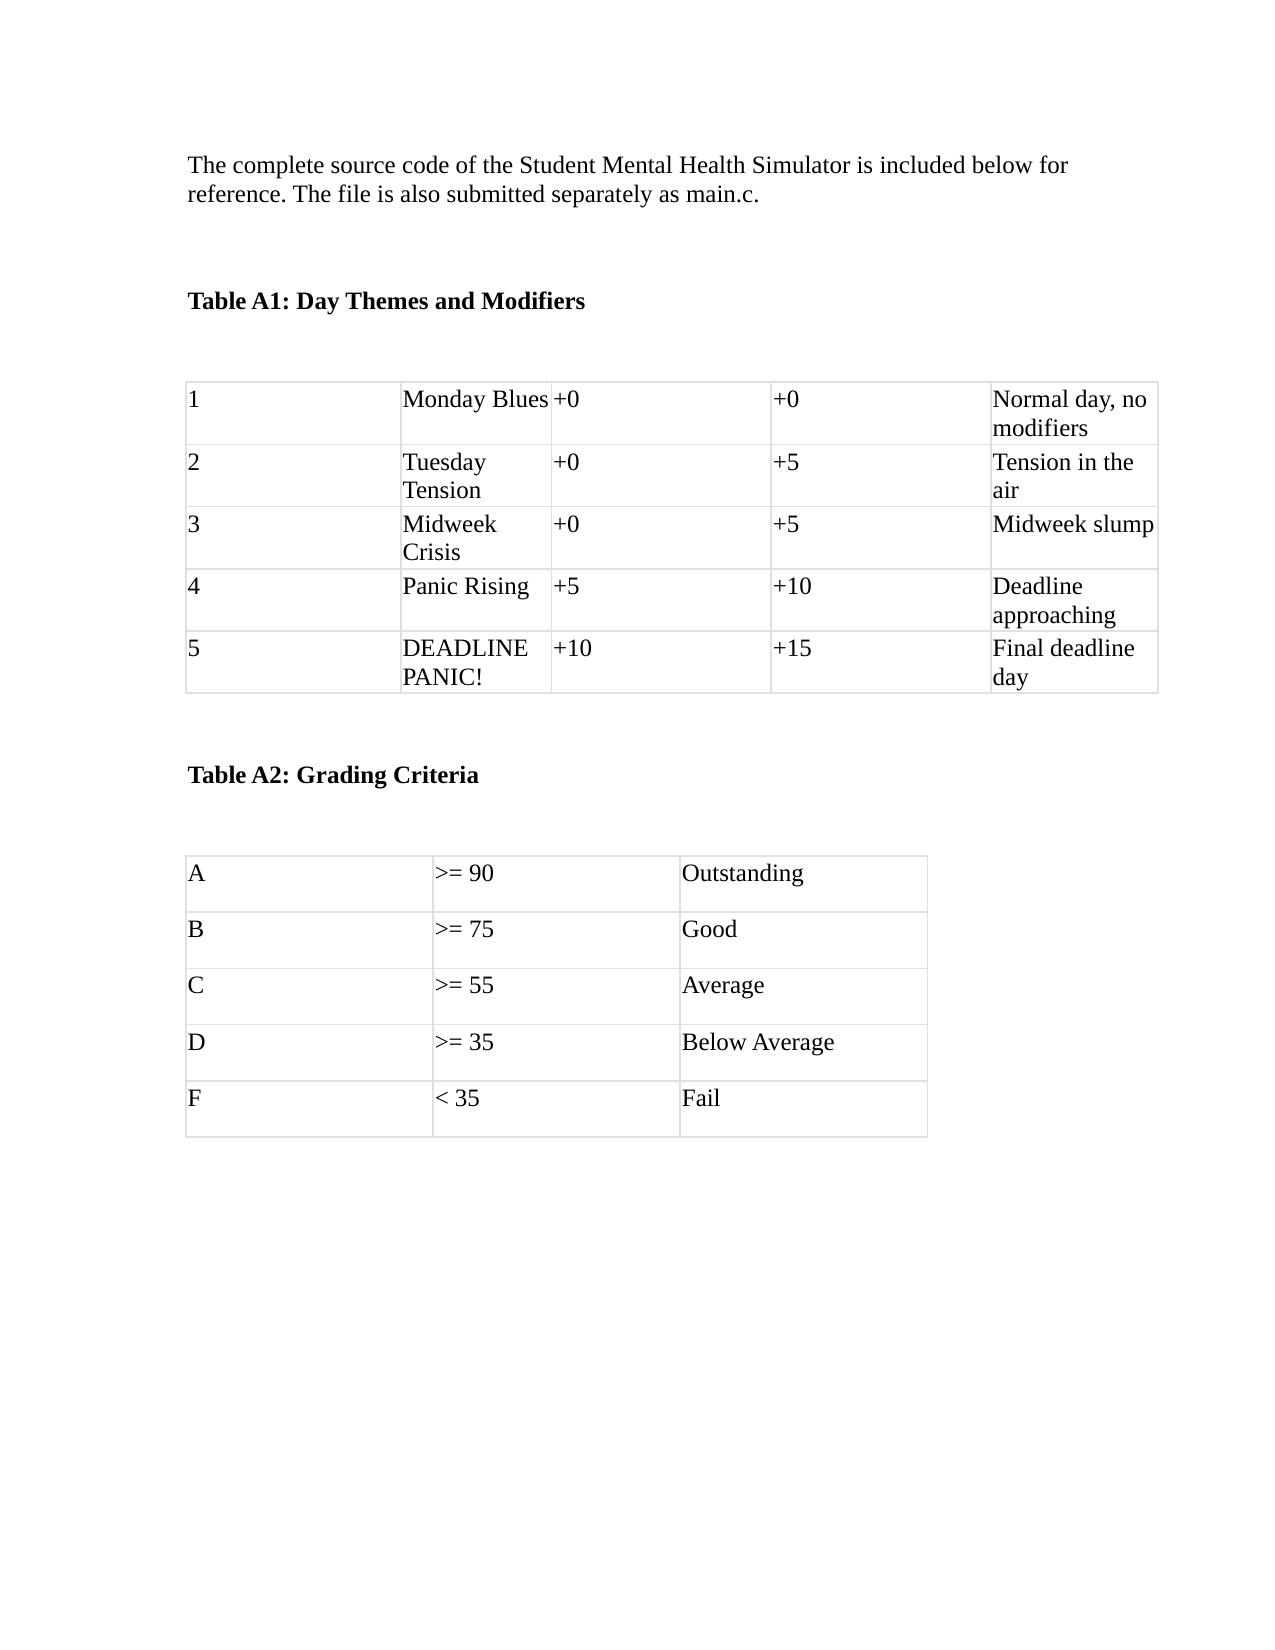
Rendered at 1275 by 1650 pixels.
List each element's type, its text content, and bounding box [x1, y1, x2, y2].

table_cell >= 75 [434, 913, 679, 967]
table_cell Tuesday Tension [402, 445, 551, 506]
table_cell +5 [772, 445, 990, 506]
table_cell +5 [552, 570, 770, 630]
table_cell C [187, 969, 432, 1024]
table_cell +15 [772, 632, 990, 692]
table_header Monday Blues [402, 383, 551, 443]
table_cell +10 [552, 632, 770, 692]
table_cell +0 [552, 507, 770, 568]
table_cell 3 [187, 507, 400, 568]
table_header +0 [552, 383, 770, 443]
table_cell D [187, 1025, 432, 1080]
table_cell B [187, 913, 432, 967]
table_cell DEADLINE PANIC! [402, 632, 551, 692]
table_cell Fail [681, 1082, 927, 1136]
table_cell Tension in the air [992, 445, 1157, 506]
table_cell Final deadline day [992, 632, 1157, 692]
text Table A1: Day Themes and Modifiers [187, 286, 1087, 315]
table_cell +10 [772, 570, 990, 630]
text The complete source code of the Student Mental Health Simulator is included below for reference. The file is also submitted separately as main.c. [187, 150, 1087, 207]
table_cell Good [681, 913, 927, 967]
table_cell Deadline approaching [992, 570, 1157, 630]
table_header Normal day, no modifiers [992, 383, 1157, 443]
table_cell Midweek slump [992, 507, 1157, 568]
table_cell < 35 [434, 1082, 679, 1136]
table_cell +5 [772, 507, 990, 568]
table_header +0 [772, 383, 990, 443]
table_cell +0 [552, 445, 770, 506]
table_cell >= 35 [434, 1025, 679, 1080]
table_cell Panic Rising [402, 570, 551, 630]
table_header 1 [187, 383, 400, 443]
text Table A2: Grading Criteria [187, 760, 1087, 789]
table_header Outstanding [681, 857, 927, 911]
table_cell 4 [187, 570, 400, 630]
table_header >= 90 [434, 857, 679, 911]
table_cell >= 55 [434, 969, 679, 1024]
table_cell F [187, 1082, 432, 1136]
table_cell Average [681, 969, 927, 1024]
table_header A [187, 857, 432, 911]
table_cell 2 [187, 445, 400, 506]
table_cell Below Average [681, 1025, 927, 1080]
table_cell Midweek Crisis [402, 507, 551, 568]
table_cell 5 [187, 632, 400, 692]
